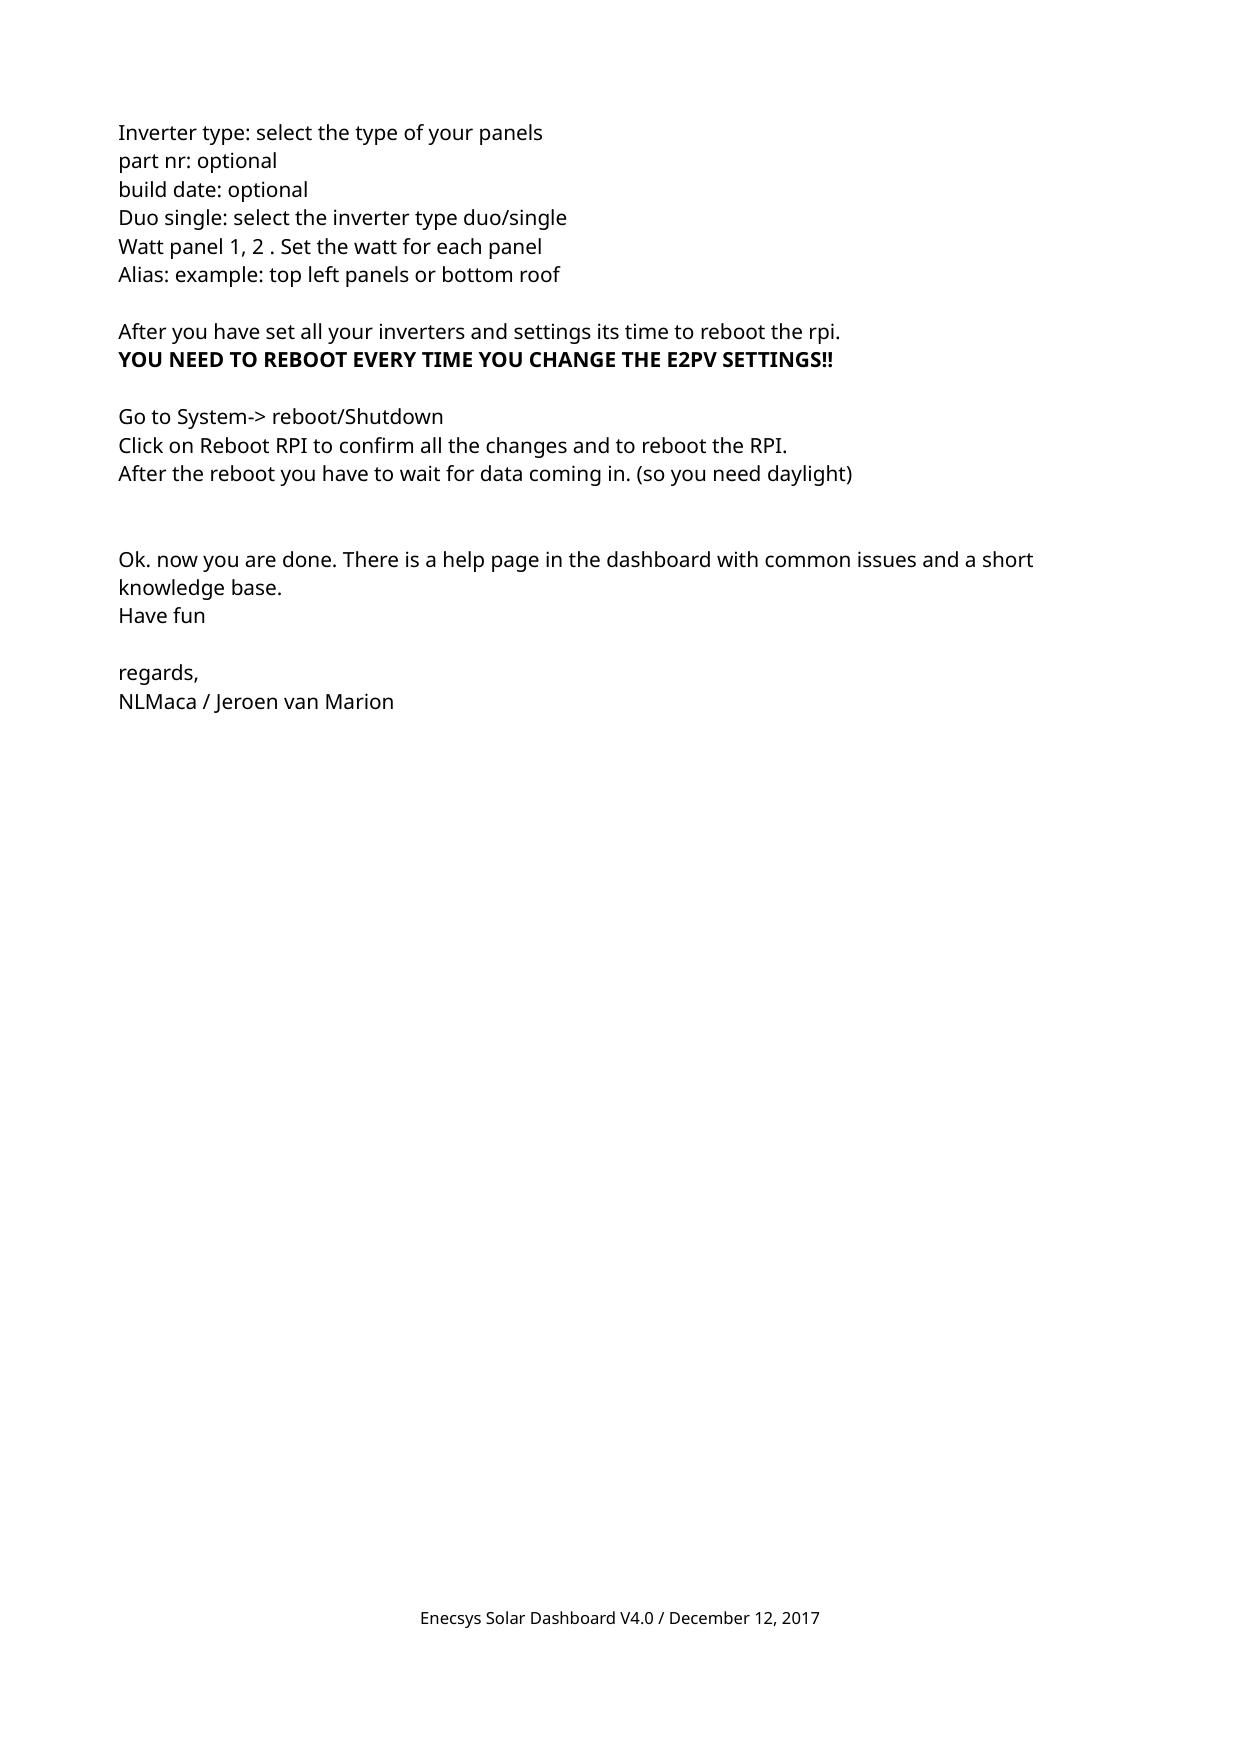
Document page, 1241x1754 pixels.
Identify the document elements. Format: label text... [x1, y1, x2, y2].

text Inverter type: select the type of your panels [118, 118, 1122, 147]
text part nr: optional [118, 147, 1122, 175]
text NLMaca / Jeroen van Marion [118, 687, 1122, 715]
text Go to System-> reboot/Shutdown [118, 402, 1122, 431]
text Have fun [118, 602, 1122, 630]
text regards, [118, 658, 1122, 687]
text After the reboot you have to wait for data coming in. (so you need daylight) [118, 459, 1122, 488]
text Click on Reboot RPI to confirm all the changes and to reboot the RPI. [118, 431, 1122, 459]
text build date: optional [118, 175, 1122, 203]
text Watt panel 1, 2 . Set the watt for each panel [118, 232, 1122, 260]
text Ok. now you are done. There is a help page in the dashboard with common issues and a short knowledge base. [118, 545, 1122, 602]
text After you have set all your inverters and settings its time to reboot the rpi. [118, 317, 1122, 346]
text Duo single: select the inverter type duo/single [118, 203, 1122, 232]
text YOU NEED TO REBOOT EVERY TIME YOU CHANGE THE E2PV SETTINGS!! [118, 346, 1122, 374]
text Alias: example: top left panels or bottom roof [118, 260, 1122, 289]
